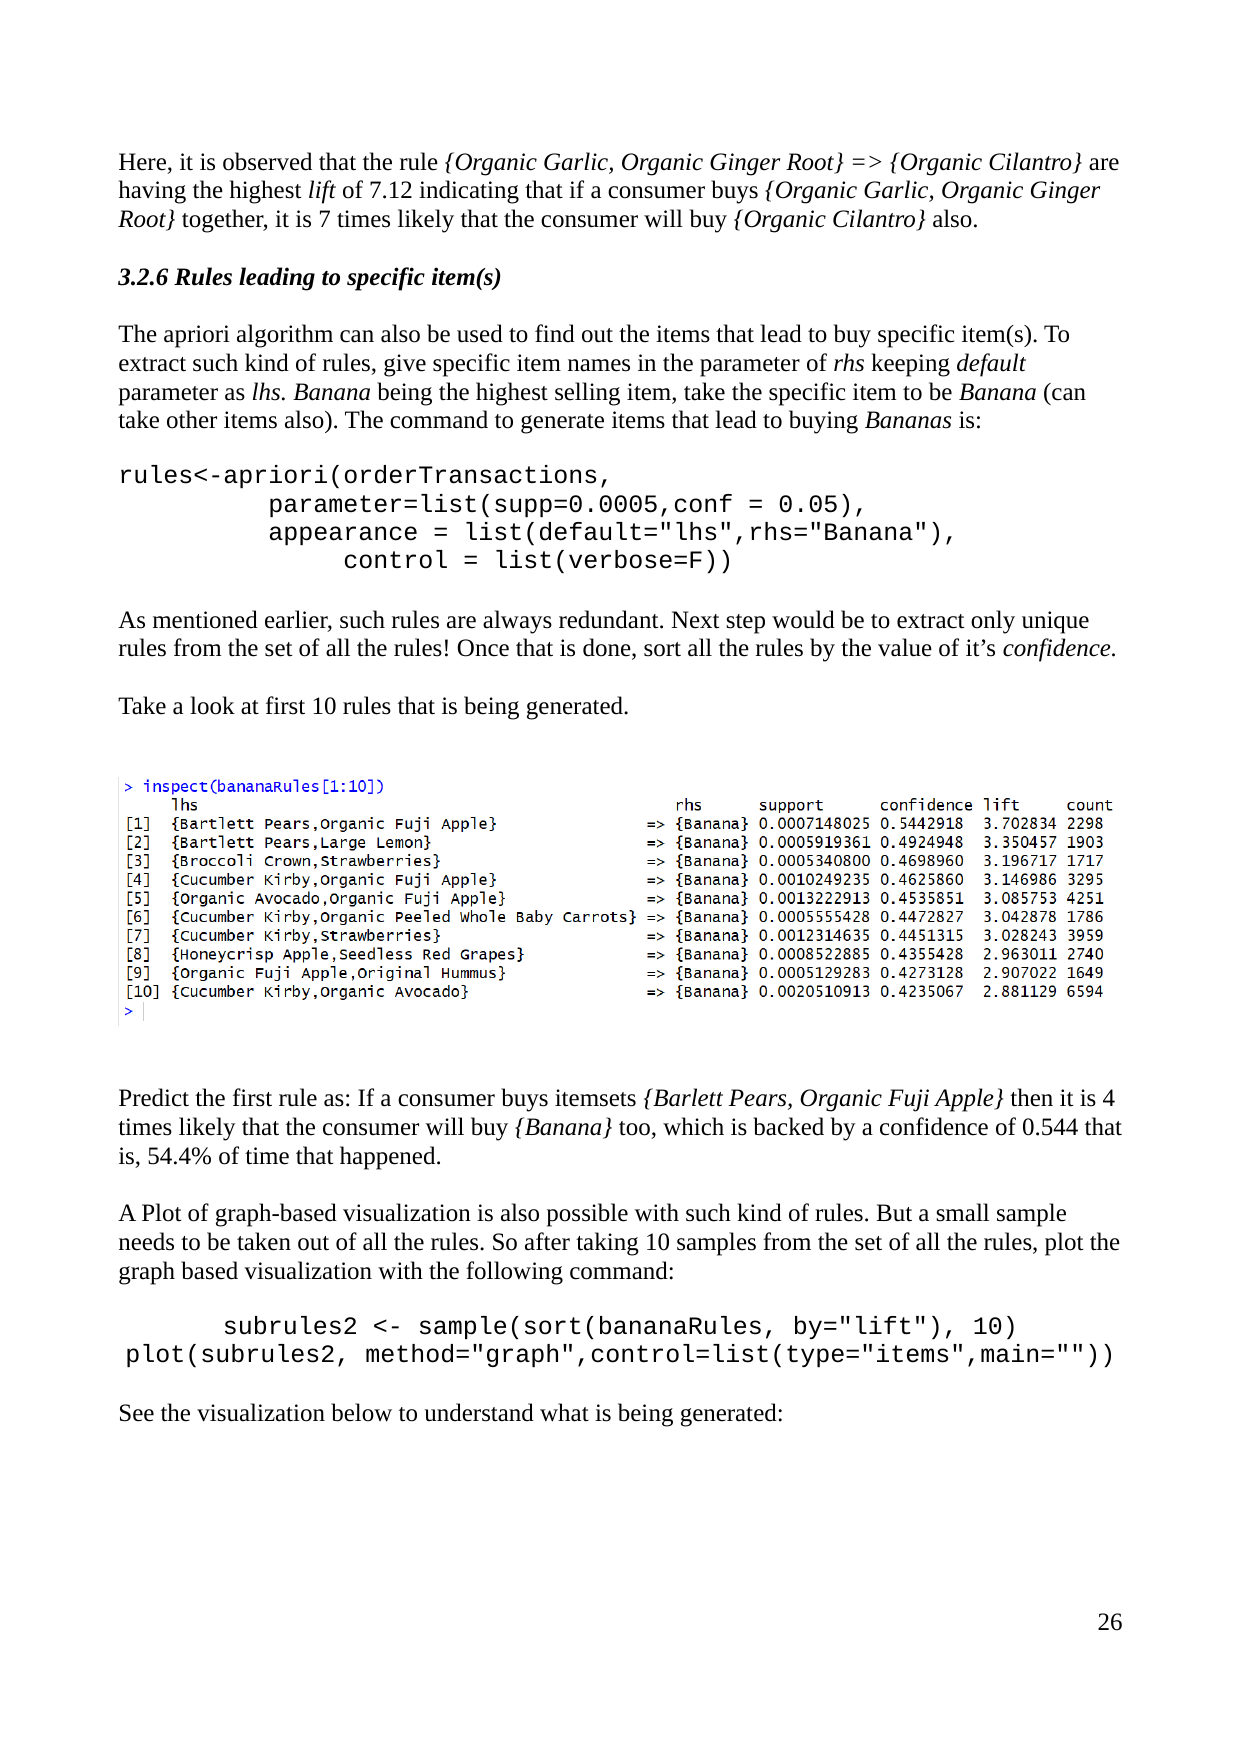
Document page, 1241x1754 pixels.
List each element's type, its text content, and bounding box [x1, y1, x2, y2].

text Predict the first rule as: If a consumer buys itemsets {Barlett Pears, Organic Fuji Apple} then it is 4 times likely that the consumer will buy {Banana} too, which is backed by a confidence of 0.544 that is, 54.4% of time that happened. [118, 1083, 1122, 1170]
text Here, it is observed that the rule {Organic Garlic, Organic Ginger Root} => {Organic Cilantro} are having the highest lift of 7.12 indicating that if a consumer buys {Organic Garlic, Organic Ginger Root} together, it is 7 times likely that the consumer will buy {Organic Cilantro} also. [118, 147, 1122, 233]
picture [118, 777, 1123, 1026]
text See the visualization below to understand what is being generated: [118, 1398, 1122, 1429]
text parameter=list(supp=0.0005,conf = 0.05), [118, 491, 1122, 520]
text appearance = list(default="lhs",rhs="Banana"), [118, 520, 1122, 548]
text Take a look at first 10 rules that is being generated. [118, 691, 1122, 720]
text As mentioned earlier, such rules are always redundant. Next step would be to extract only unique rules from the set of all the rules! Once that is done, sort all the rules by the value of it’s confidence. [118, 605, 1122, 662]
text A Plot of graph-based visualization is also possible with such kind of rules. But a small sample needs to be taken out of all the rules. So after taking 10 samples from the set of all the rules, plot the graph based visualization with the following command: [118, 1198, 1122, 1285]
text The apriori algorithm can also be used to find out the items that lead to buy specific item(s). To extract such kind of rules, give specific item names in the parameter of rhs keeping default parameter as lhs. Banana being the highest selling item, take the specific item to be Banana (can take other items also). The command to generate items that lead to buying Bananas is: [118, 319, 1122, 434]
text 3.2.6 Rules leading to specific item(s) [118, 262, 1122, 291]
text subrules2 <- sample(sort(bananaRules, by="lift"), 10) [118, 1313, 1122, 1342]
text control = list(verbose=F)) [118, 548, 1122, 576]
text plot(subrules2, method="graph",control=list(type="items",main="")) [118, 1342, 1122, 1370]
text rules<-apriori(orderTransactions, [118, 463, 1122, 491]
